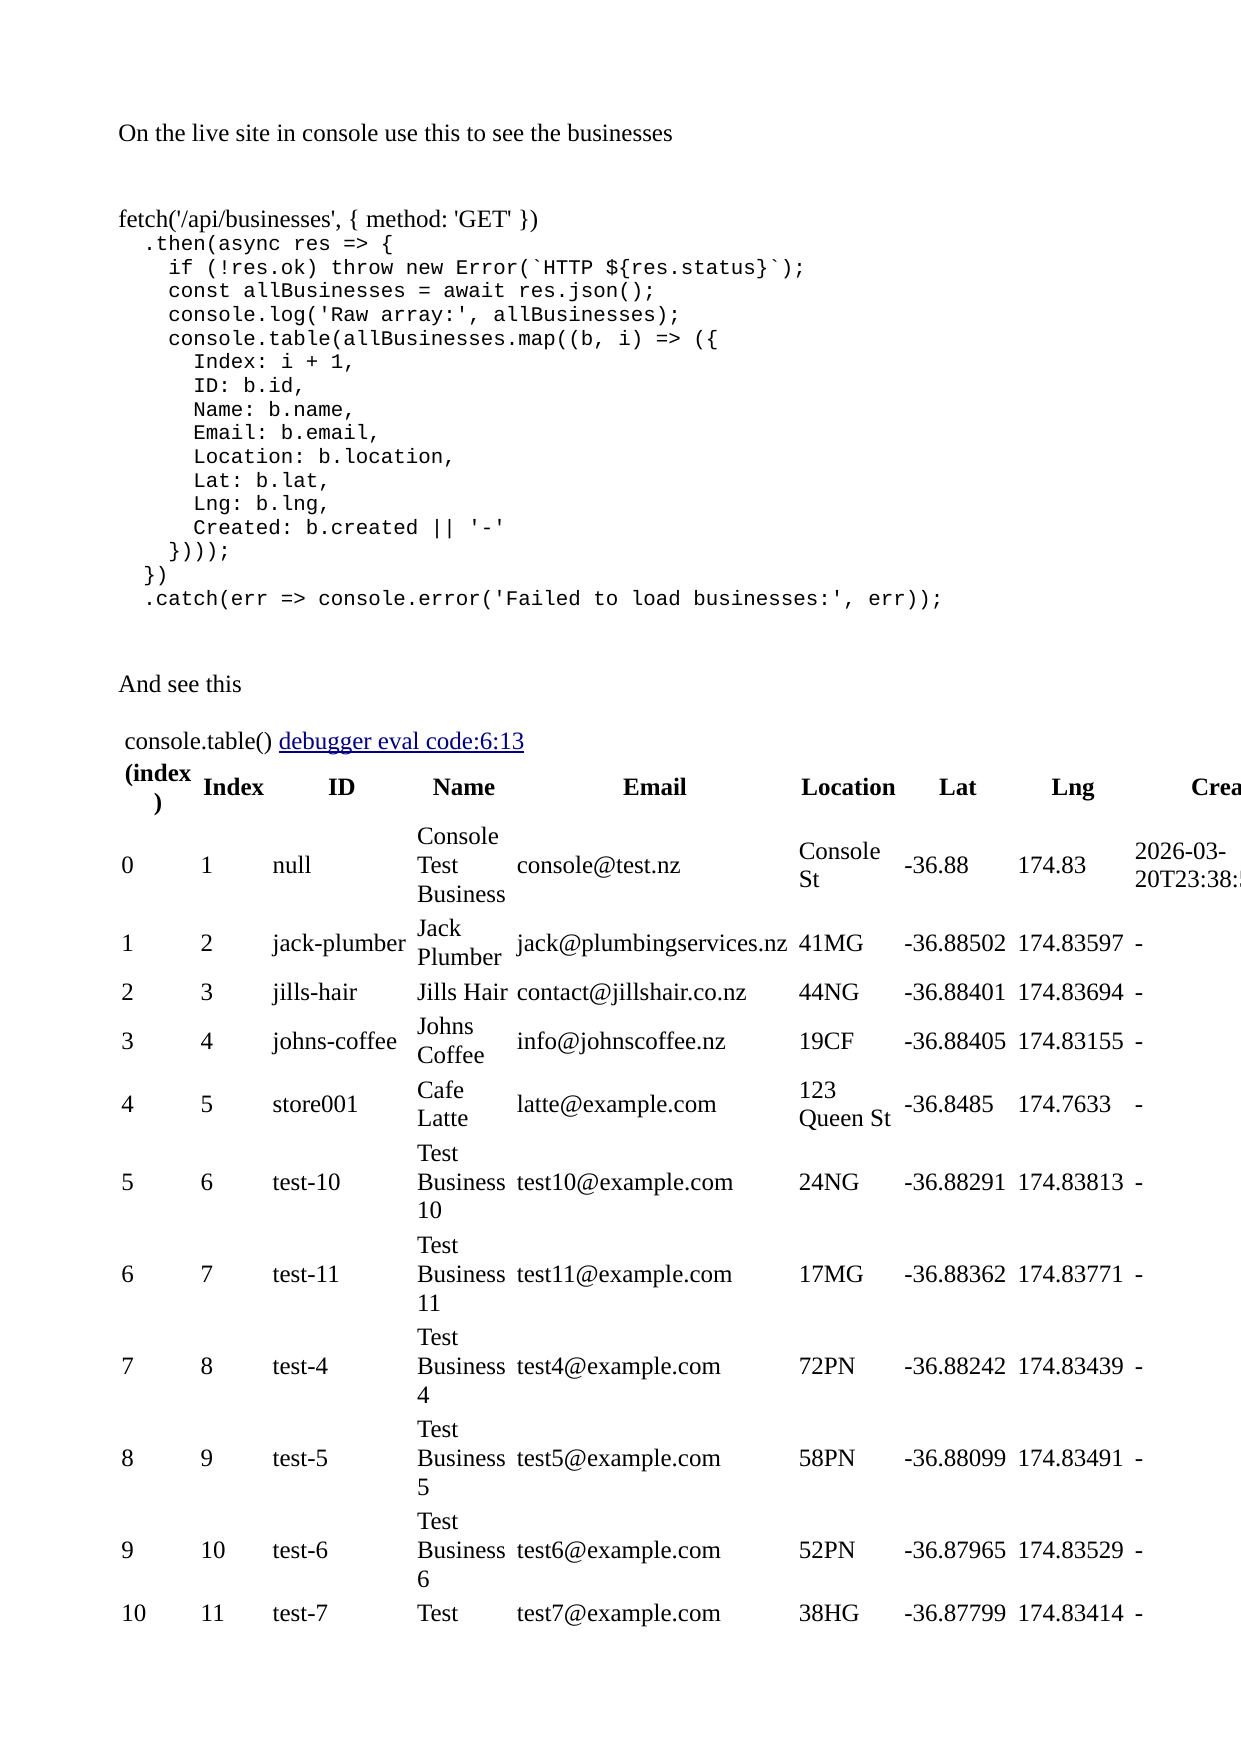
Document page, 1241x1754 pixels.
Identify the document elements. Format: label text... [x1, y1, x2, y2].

table_cell test10@example.com [514, 1135, 796, 1227]
table_cell 17MG [796, 1227, 901, 1319]
text On the live site in console use this to see the businesses fetch('/api/businesses', { method: 'GET' }) [118, 118, 1122, 233]
text const allBusinesses = await res.json(); [118, 280, 1122, 304]
table_cell test6@example.com [514, 1504, 796, 1596]
table_cell Console St [796, 819, 901, 911]
table_cell -36.88405 [901, 1009, 1014, 1072]
text Lat: b.lat, [118, 469, 1122, 493]
table_cell - [1132, 911, 1240, 974]
table_cell test-6 [270, 1504, 414, 1596]
table_cell test-11 [270, 1227, 414, 1319]
table_cell -36.88242 [901, 1319, 1014, 1411]
table_cell 174.83155 [1014, 1009, 1132, 1072]
table_cell - [1132, 1596, 1240, 1630]
table_cell 174.83529 [1014, 1504, 1132, 1596]
table_cell 5 [118, 1135, 197, 1227]
table_cell - [1132, 1504, 1240, 1596]
table_cell - [1132, 1319, 1240, 1411]
table_cell - [1132, 1009, 1240, 1072]
text }) [118, 564, 1122, 588]
table_cell Jills Hair [414, 974, 514, 1008]
table_cell test-10 [270, 1135, 414, 1227]
table_cell 7 [198, 1227, 269, 1319]
table_cell 174.83813 [1014, 1135, 1132, 1227]
table_cell -36.88502 [901, 911, 1014, 974]
table_cell Test Business 4 [414, 1319, 514, 1411]
table_cell 2026-03-20T23:38:53.708Z [1132, 819, 1240, 911]
table_header ID [270, 755, 414, 818]
table_cell jack-plumber [270, 911, 414, 974]
text Index: i + 1, [118, 351, 1122, 375]
table_cell 10 [198, 1504, 269, 1596]
table_cell 6 [118, 1227, 197, 1319]
table_cell test4@example.com [514, 1319, 796, 1411]
table_cell 38HG [796, 1596, 901, 1630]
table_cell 4 [118, 1072, 197, 1135]
table_cell 44NG [796, 974, 901, 1008]
table_cell - [1132, 974, 1240, 1008]
table_cell 8 [118, 1411, 197, 1503]
table_cell Test Business 11 [414, 1227, 514, 1319]
text console.log('Raw array:', allBusinesses); [118, 304, 1122, 328]
text Name: b.name, [118, 399, 1122, 422]
table_cell -36.88291 [901, 1135, 1014, 1227]
table_cell 2 [198, 911, 269, 974]
table_header Name [414, 755, 514, 818]
table_cell 174.83 [1014, 819, 1132, 911]
table_cell 174.83491 [1014, 1411, 1132, 1503]
table_cell -36.88099 [901, 1411, 1014, 1503]
table_cell 2 [118, 974, 197, 1008]
table_cell test7@example.com [514, 1596, 796, 1630]
table_cell 1 [198, 819, 269, 911]
table_cell 3 [198, 974, 269, 1008]
table_cell test5@example.com [514, 1411, 796, 1503]
text }))); [118, 541, 1122, 564]
table_cell null [270, 819, 414, 911]
table_header Email [514, 755, 796, 818]
text Location: b.location, [118, 446, 1122, 469]
text console.table(allBusinesses.map((b, i) => ({ [118, 328, 1122, 351]
text if (!res.ok) throw new Error(`HTTP ${res.status}`); [118, 257, 1122, 280]
table_header Created [1132, 755, 1240, 818]
table_cell 72PN [796, 1319, 901, 1411]
table_cell -36.88362 [901, 1227, 1014, 1319]
table_cell - [1132, 1227, 1240, 1319]
table_cell 41MG [796, 911, 901, 974]
table_cell test11@example.com [514, 1227, 796, 1319]
table_cell 24NG [796, 1135, 901, 1227]
table_cell - [1132, 1135, 1240, 1227]
table_header Index [198, 755, 269, 818]
table_cell 174.83597 [1014, 911, 1132, 974]
table_cell Test Business 10 [414, 1135, 514, 1227]
table_cell -36.87799 [901, 1596, 1014, 1630]
text .catch(err => console.error('Failed to load businesses:', err)); [118, 588, 1122, 611]
table_cell -36.88 [901, 819, 1014, 911]
table_cell jills-hair [270, 974, 414, 1008]
text Lng: b.lng, [118, 493, 1122, 517]
table_cell 174.83771 [1014, 1227, 1132, 1319]
text .then(async res => { [118, 233, 1122, 257]
table_cell 3 [118, 1009, 197, 1072]
table_cell 58PN [796, 1411, 901, 1503]
table_cell console@test.nz [514, 819, 796, 911]
table_cell 174.83414 [1014, 1596, 1132, 1630]
table_cell Cafe Latte [414, 1072, 514, 1135]
table_cell Console Test Business [414, 819, 514, 911]
table_header Lat [901, 755, 1014, 818]
table_cell 123 Queen St [796, 1072, 901, 1135]
table_cell store001 [270, 1072, 414, 1135]
table_cell 9 [118, 1504, 197, 1596]
text And see this console.table() debugger eval code:6:13 [118, 611, 1122, 755]
table_cell 5 [198, 1072, 269, 1135]
table_cell 174.83694 [1014, 974, 1132, 1008]
table_cell 11 [198, 1596, 269, 1630]
table_cell 174.83439 [1014, 1319, 1132, 1411]
table_cell 6 [198, 1135, 269, 1227]
table_cell 9 [198, 1411, 269, 1503]
table_cell 174.7633 [1014, 1072, 1132, 1135]
table_cell -36.87965 [901, 1504, 1014, 1596]
table_cell Jack Plumber [414, 911, 514, 974]
table_cell test-4 [270, 1319, 414, 1411]
table_cell test-7 [270, 1596, 414, 1630]
table_cell 10 [118, 1596, 197, 1630]
table_cell 4 [198, 1009, 269, 1072]
table_header Location [796, 755, 901, 818]
table_cell info@johnscoffee.nz [514, 1009, 796, 1072]
text Created: b.created || '-' [118, 517, 1122, 541]
table_header (index) [118, 755, 197, 818]
table_cell -36.88401 [901, 974, 1014, 1008]
table_cell johns-coffee [270, 1009, 414, 1072]
table_cell contact@jillshair.co.nz [514, 974, 796, 1008]
table_cell 19CF [796, 1009, 901, 1072]
table_cell test-5 [270, 1411, 414, 1503]
table_header Lng [1014, 755, 1132, 818]
table_cell 1 [118, 911, 197, 974]
text ID: b.id, [118, 375, 1122, 399]
table_cell jack@plumbingservices.nz [514, 911, 796, 974]
text Email: b.email, [118, 422, 1122, 446]
table_cell - [1132, 1411, 1240, 1503]
table_cell latte@example.com [514, 1072, 796, 1135]
table_cell Johns Coffee [414, 1009, 514, 1072]
table_cell - [1132, 1072, 1240, 1135]
table_cell 8 [198, 1319, 269, 1411]
table_cell -36.8485 [901, 1072, 1014, 1135]
table_cell 52PN [796, 1504, 901, 1596]
table_cell Test [414, 1596, 514, 1630]
table_cell Test Business 6 [414, 1504, 514, 1596]
table_cell 0 [118, 819, 197, 911]
table_cell Test Business 5 [414, 1411, 514, 1503]
table_cell 7 [118, 1319, 197, 1411]
